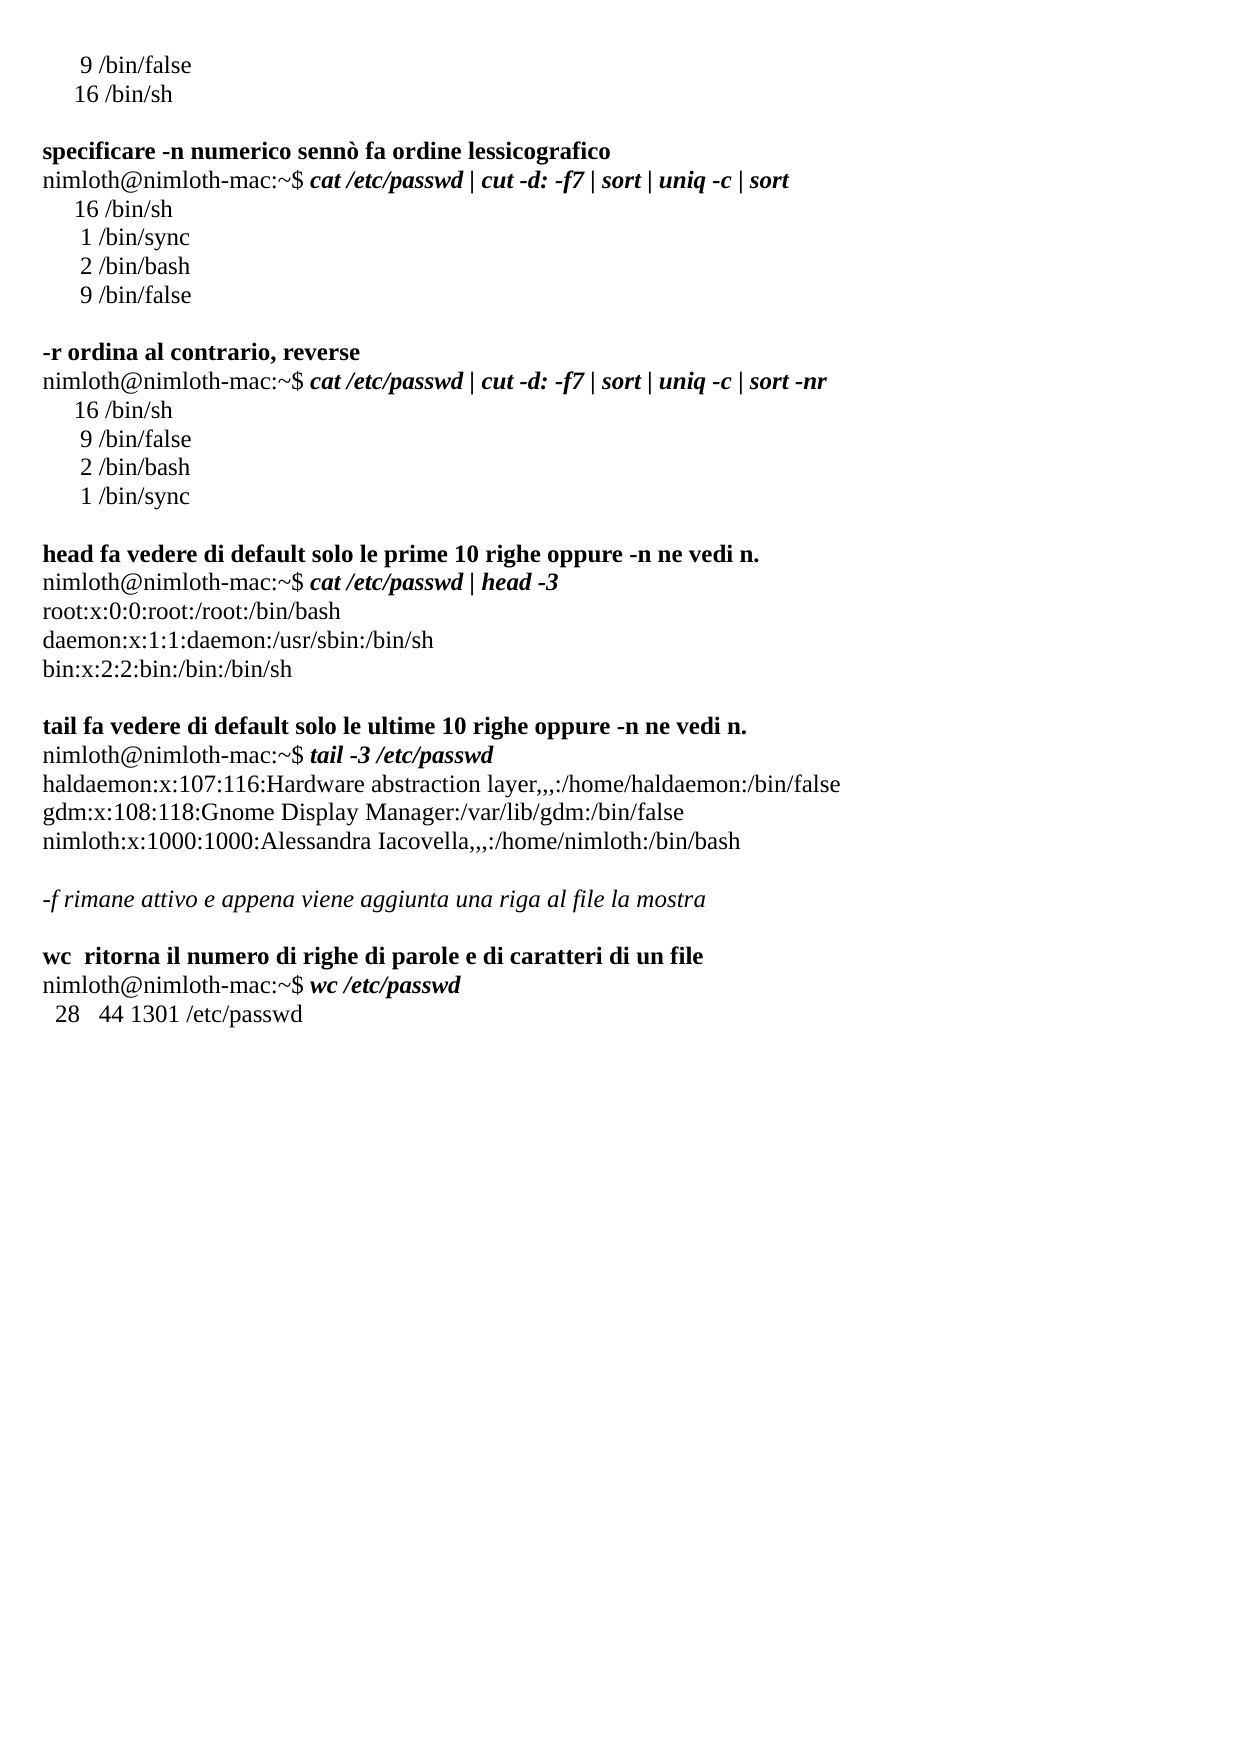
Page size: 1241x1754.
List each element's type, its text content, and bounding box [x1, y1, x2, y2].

text daemon:x:1:1:daemon:/usr/sbin:/bin/sh [42, 625, 1122, 654]
text specificare -n numerico sennò fa ordine lessicografico [42, 136, 1122, 165]
text nimloth@nimloth-mac:~$ cat /etc/passwd | head -3 [42, 567, 1122, 596]
text 16 /bin/sh [42, 395, 1122, 424]
text -f rimane attivo e appena viene aggiunta una riga al file la mostra [42, 884, 1122, 912]
text 2 /bin/bash [42, 452, 1122, 481]
text tail fa vedere di default solo le ultime 10 righe oppure -n ne vedi n. [42, 711, 1122, 740]
text -r ordina al contrario, reverse [42, 337, 1122, 366]
text gdm:x:108:118:Gnome Display Manager:/var/lib/gdm:/bin/false [42, 797, 1122, 826]
text 1 /bin/sync [42, 481, 1122, 510]
text nimloth@nimloth-mac:~$ cat /etc/passwd | cut -d: -f7 | sort | uniq -c | sort -nr [42, 366, 1122, 395]
text 9 /bin/false [42, 50, 1122, 79]
text nimloth@nimloth-mac:~$ tail -3 /etc/passwd [42, 740, 1122, 769]
text nimloth@nimloth-mac:~$ wc /etc/passwd [42, 970, 1122, 999]
text 28 44 1301 /etc/passwd [42, 999, 1122, 1027]
text 16 /bin/sh [42, 194, 1122, 222]
text 9 /bin/false [42, 280, 1122, 309]
text 1 /bin/sync [42, 222, 1122, 251]
text nimloth@nimloth-mac:~$ cat /etc/passwd | cut -d: -f7 | sort | uniq -c | sort [42, 165, 1122, 194]
text bin:x:2:2:bin:/bin:/bin/sh [42, 654, 1122, 682]
text nimloth:x:1000:1000:Alessandra Iacovella,,,:/home/nimloth:/bin/bash [42, 826, 1122, 855]
text 16 /bin/sh [42, 79, 1122, 107]
text root:x:0:0:root:/root:/bin/bash [42, 596, 1122, 625]
text wc ritorna il numero di righe di parole e di caratteri di un file [42, 941, 1122, 970]
text head fa vedere di default solo le prime 10 righe oppure -n ne vedi n. [42, 539, 1122, 567]
text haldaemon:x:107:116:Hardware abstraction layer,,,:/home/haldaemon:/bin/false [42, 769, 1122, 797]
text 9 /bin/false [42, 424, 1122, 452]
text 2 /bin/bash [42, 251, 1122, 280]
